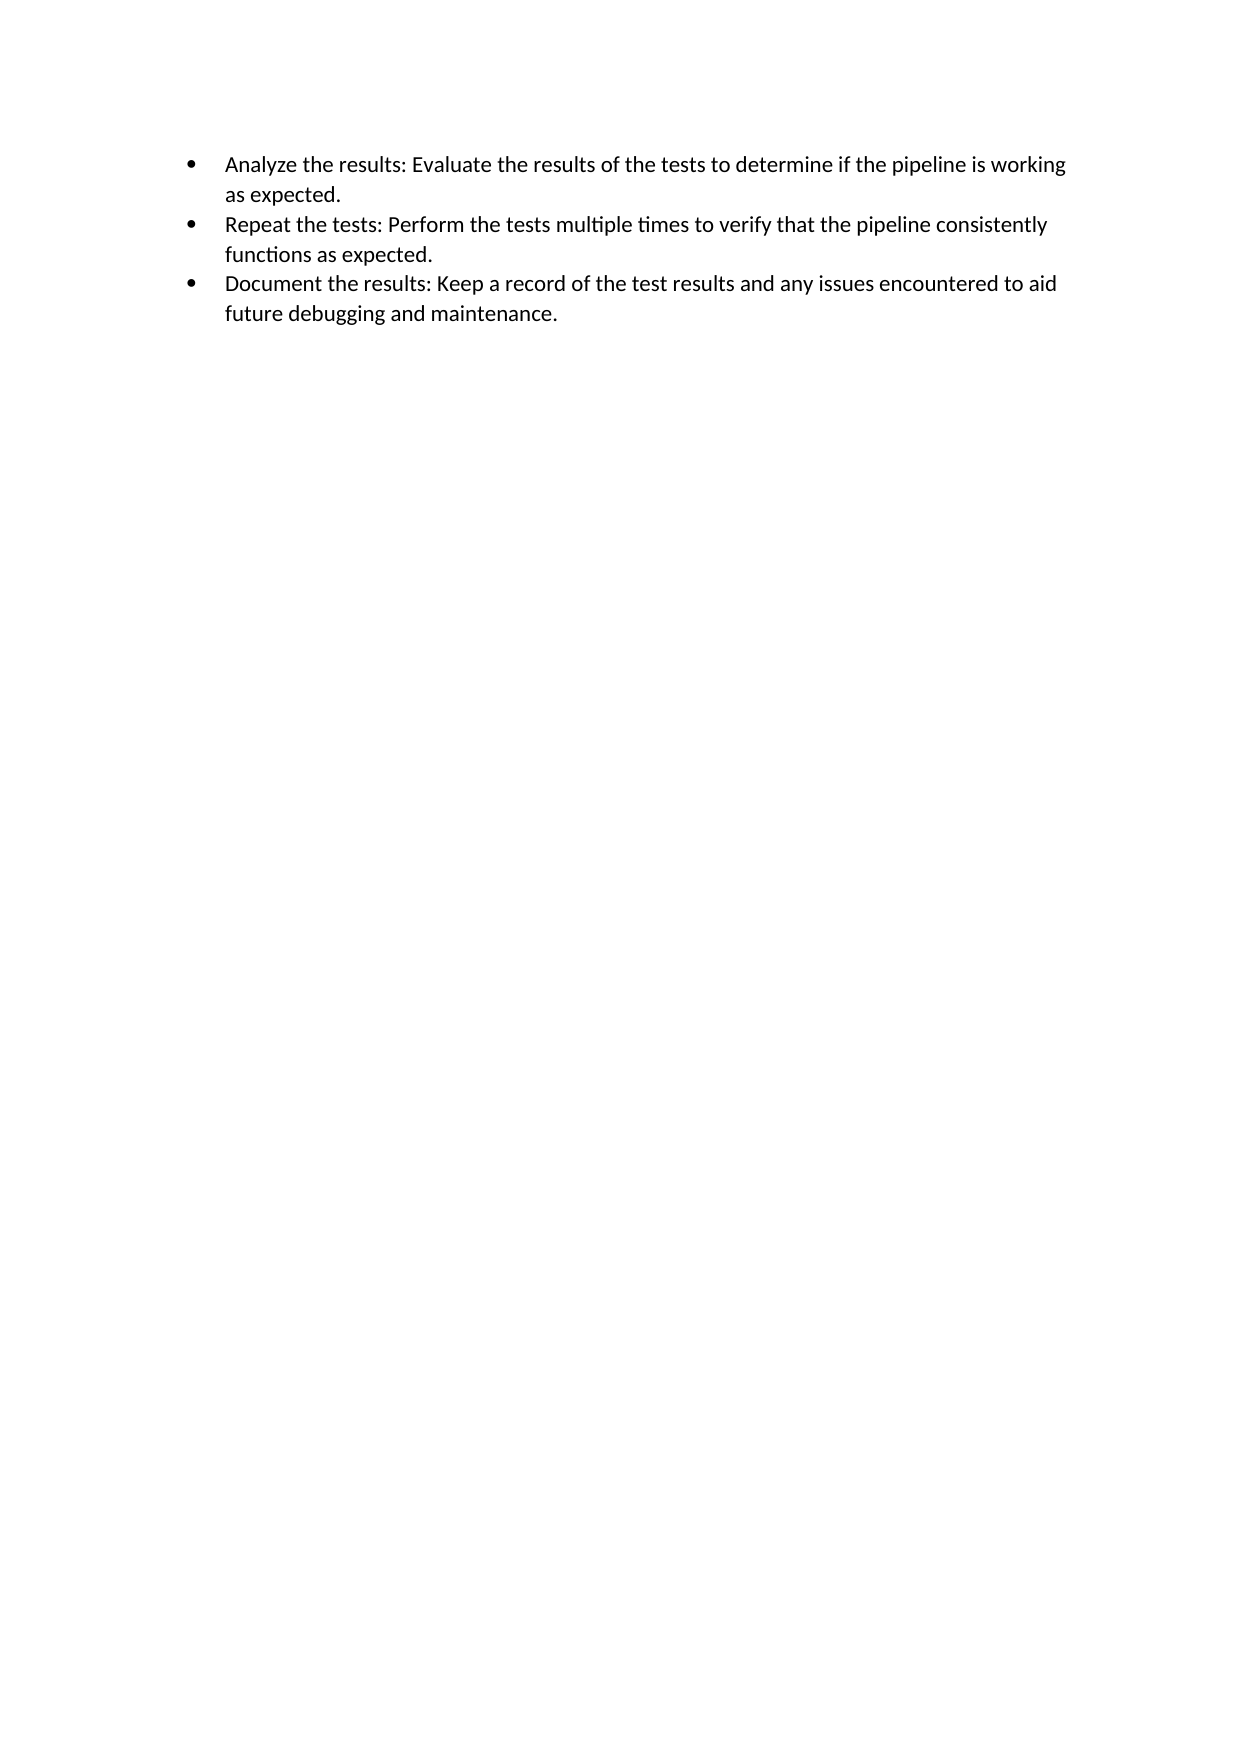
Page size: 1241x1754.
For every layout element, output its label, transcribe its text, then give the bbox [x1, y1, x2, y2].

list Document the results: Keep a record of the test results and any issues encountered to aid future debugging and maintenance. [187, 269, 1090, 327]
list Analyze the results: Evaluate the results of the tests to determine if the pipeline is working as expected. [187, 150, 1090, 208]
list Repeat the tests: Perform the tests multiple times to verify that the pipeline consistently functions as expected. [187, 210, 1090, 268]
